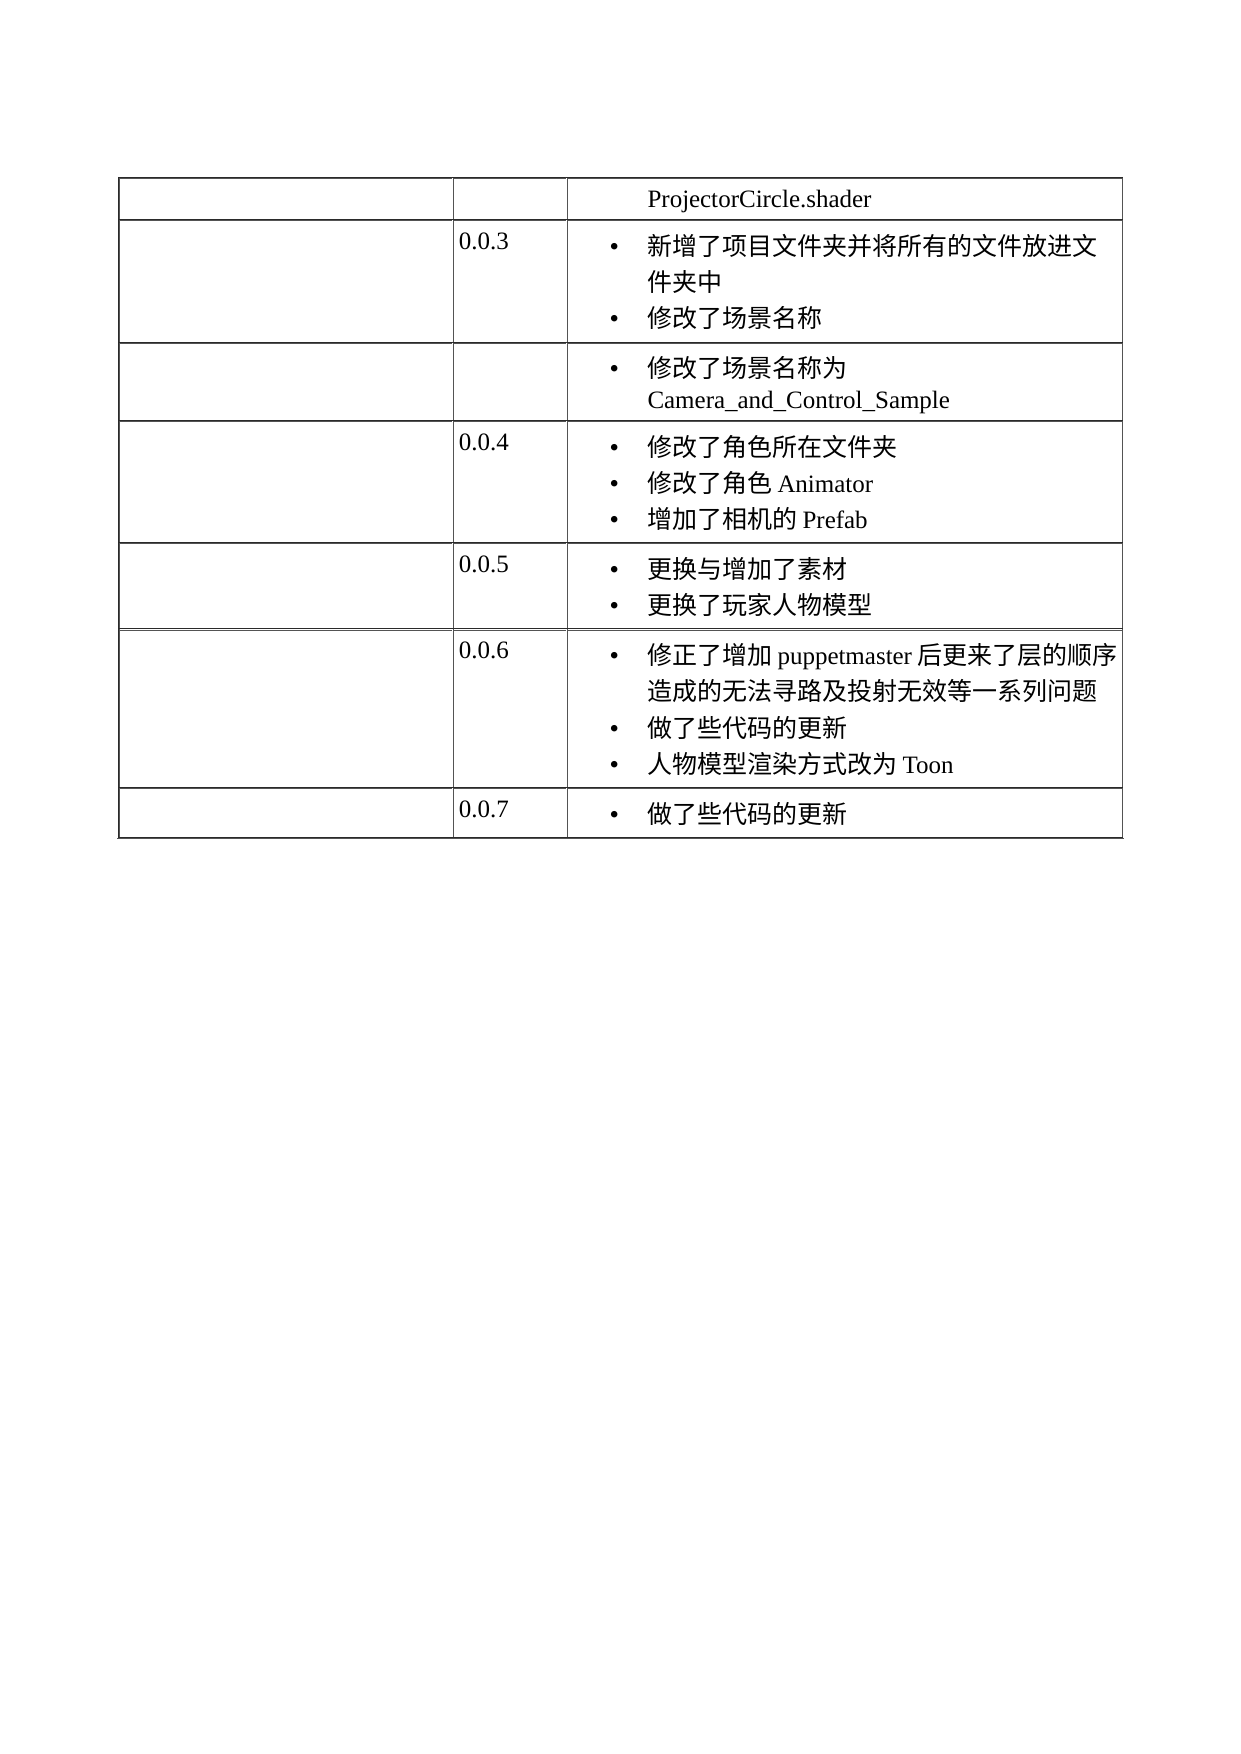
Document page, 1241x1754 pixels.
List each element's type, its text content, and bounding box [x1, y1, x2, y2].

table_cell [454, 344, 566, 419]
table_cell [454, 179, 566, 219]
table_cell [120, 631, 452, 786]
table_cell 0.0.3 [454, 221, 566, 341]
table_cell 修改了角色所在文件夹 修改了角色Animator 增加了相机的Prefab [568, 422, 1122, 542]
table_cell [120, 422, 452, 542]
table_cell 做了些代码的更新 [568, 789, 1122, 836]
table_cell [120, 544, 452, 628]
table_cell 修改了场景名称为Camera_and_Control_Sample [568, 344, 1122, 419]
table_cell [120, 789, 452, 836]
table_cell 0.0.6 [454, 631, 566, 786]
table_cell 修正了增加puppetmaster后更来了层的顺序造成的无法寻路及投射无效等一系列问题 做了些代码的更新 人物模型渲染方式改为Toon [568, 631, 1122, 786]
table_cell 0.0.5 [454, 544, 566, 628]
table_cell ProjectorCircle.shader [568, 179, 1122, 219]
table_cell [120, 344, 452, 419]
table_cell 0.0.4 [454, 422, 566, 542]
table_cell 新增了项目文件夹并将所有的文件放进文件夹中 修改了场景名称 [568, 221, 1122, 341]
table_cell [120, 221, 452, 341]
table_cell 0.0.7 [454, 789, 566, 836]
table_cell 更换与增加了素材 更换了玩家人物模型 [568, 544, 1122, 628]
table_cell [120, 179, 452, 219]
